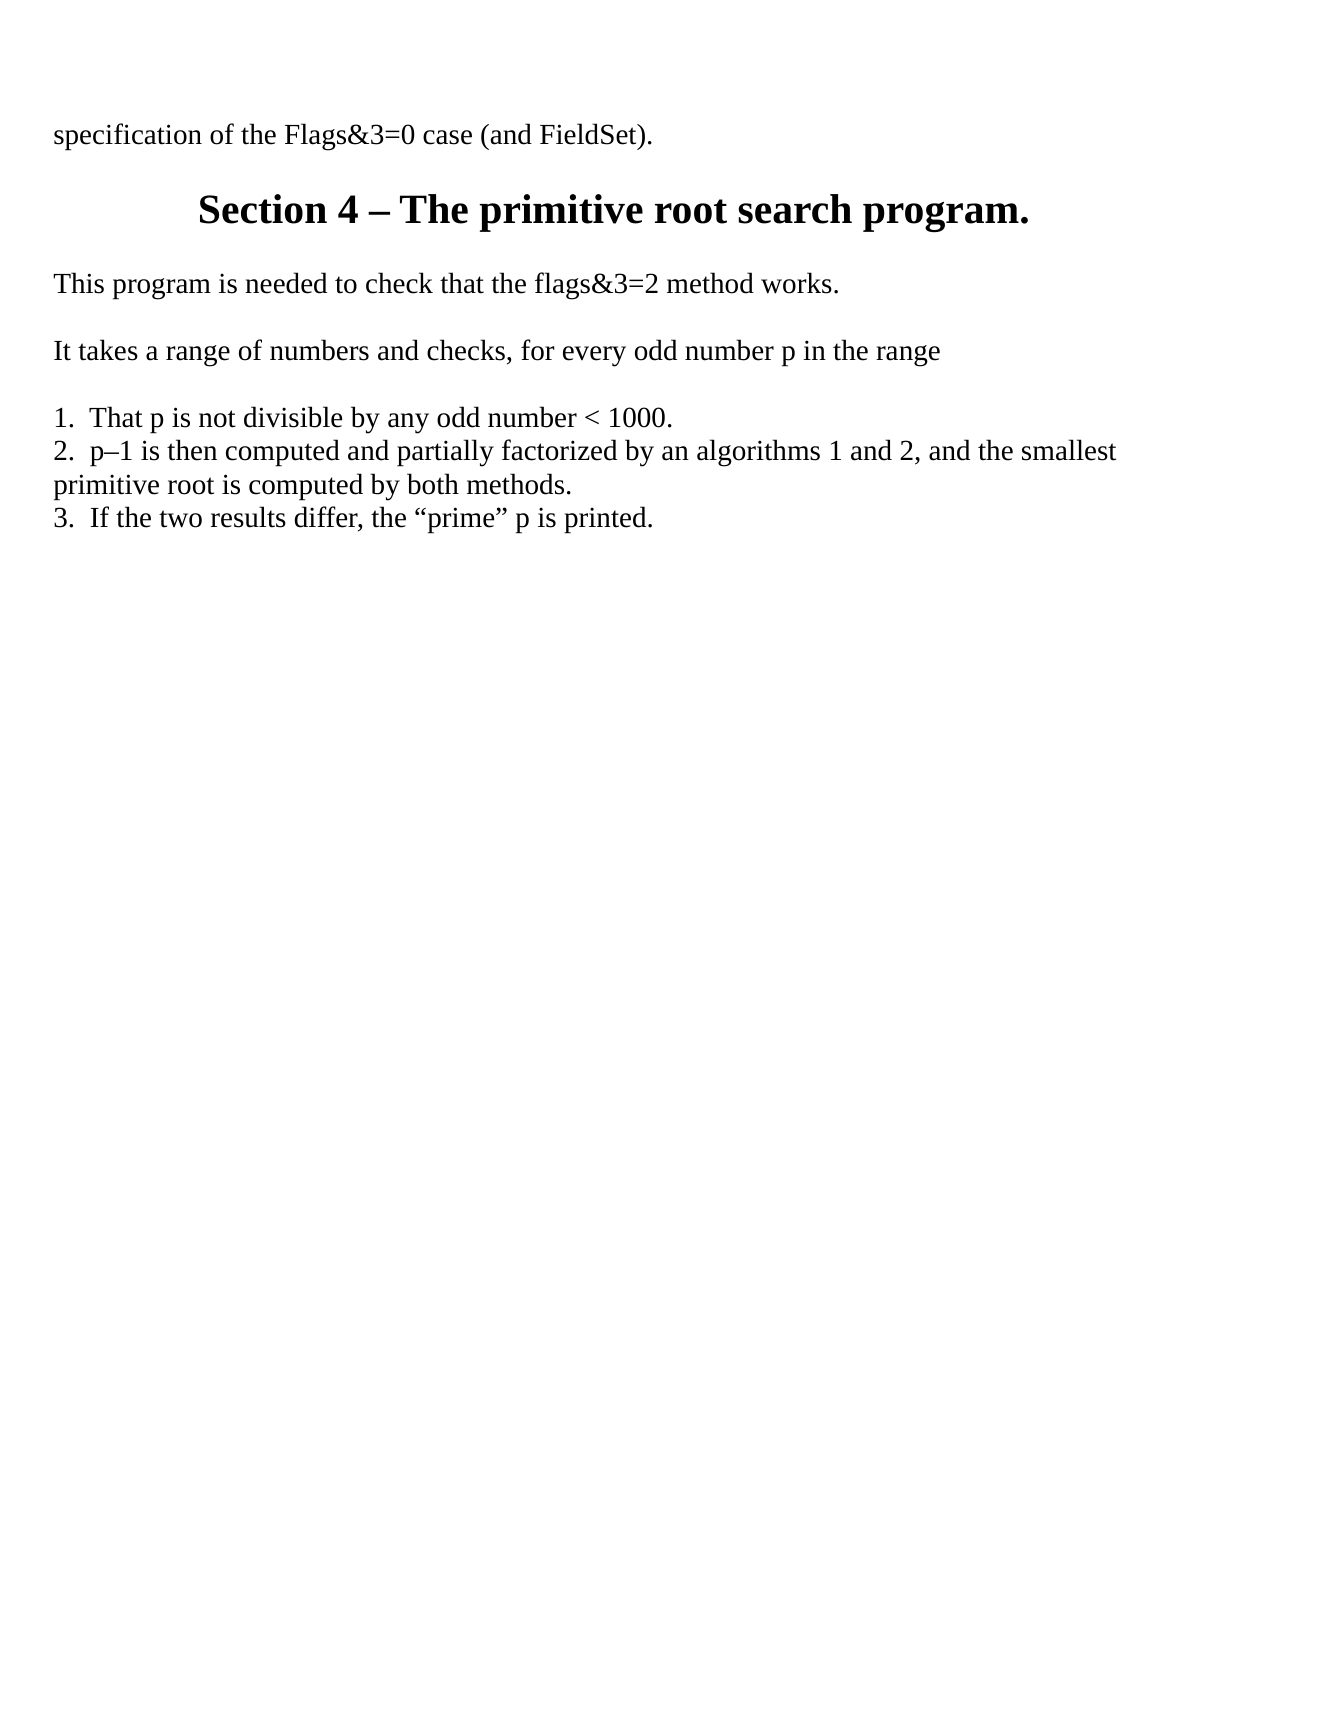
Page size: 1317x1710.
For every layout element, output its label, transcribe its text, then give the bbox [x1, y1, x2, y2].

text 3. If the two results differ, the “prime” p is printed. [53, 501, 1174, 534]
text It takes a range of numbers and checks, for every odd number p in the range [53, 333, 1174, 366]
text This program is needed to check that the flags&3=2 method works. [53, 266, 1174, 299]
text 1. That p is not divisible by any odd number < 1000. [53, 400, 1174, 433]
text specification of the Flags&3=0 case (and FieldSet). [53, 117, 1174, 151]
text 2. p–1 is then computed and partially factorized by an algorithms 1 and 2, and the smallest primitive root is computed by both methods. [53, 433, 1174, 501]
text Section 4 – The primitive root search program. [53, 184, 1174, 232]
